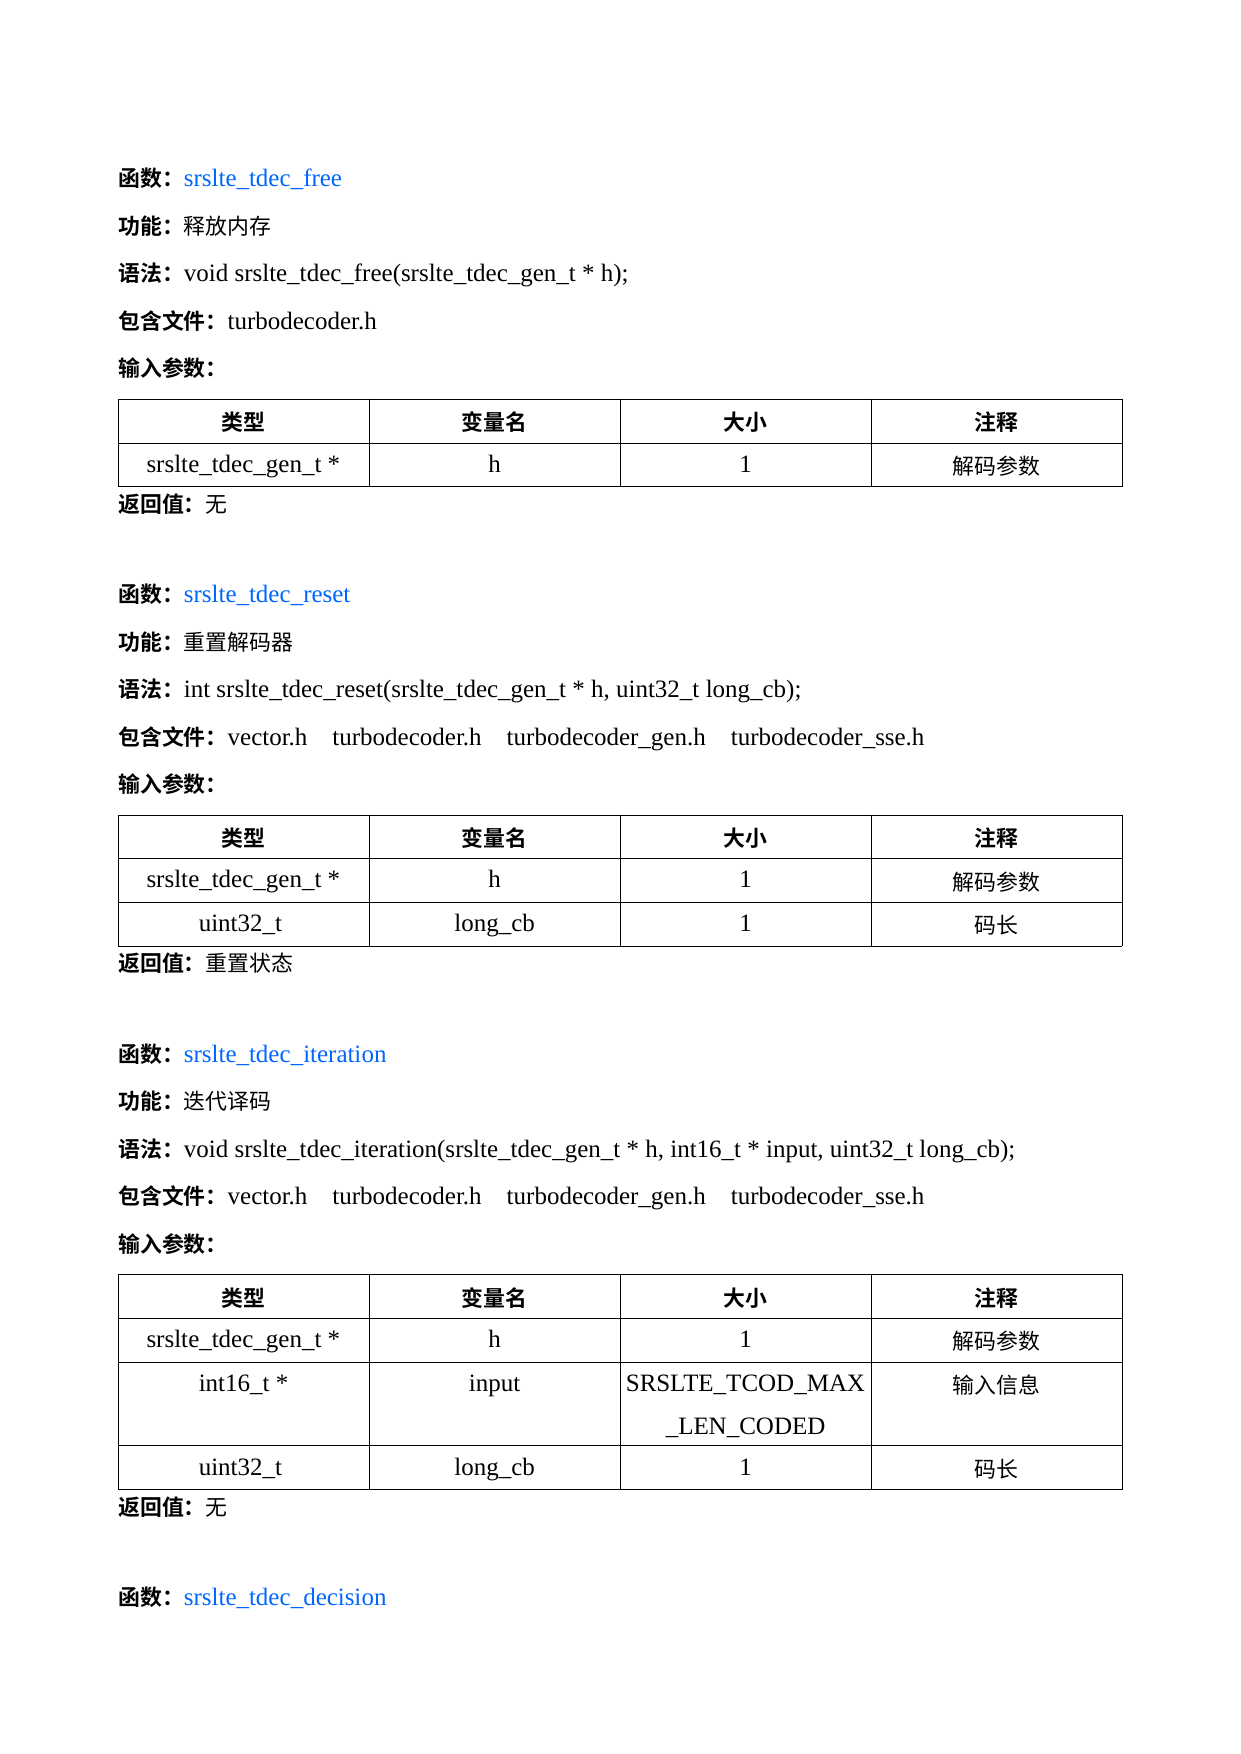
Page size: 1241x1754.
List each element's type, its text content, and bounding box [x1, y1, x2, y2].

table_cell srslte_tdec_gen_t * [119, 444, 369, 486]
text 函数：srslte_tdec_decision [118, 1580, 1122, 1612]
text 返回值：无 [118, 487, 1122, 518]
text 包含文件：turbodecoder.h [118, 304, 1122, 335]
table_cell uint32_t [119, 903, 369, 946]
text 函数：srslte_tdec_reset [118, 577, 1122, 609]
text 功能：释放内存 [118, 209, 1122, 240]
text 返回值：无 [118, 1490, 1122, 1521]
table_cell long_cb [370, 1446, 620, 1489]
text 语法：void srslte_tdec_free(srslte_tdec_gen_t * h); [118, 256, 1122, 288]
table_header 注释 [872, 1275, 1122, 1318]
table_header 大小 [621, 816, 871, 858]
text 语法：int srslte_tdec_reset(srslte_tdec_gen_t * h, uint32_t long_cb); [118, 672, 1122, 704]
text 语法：void srslte_tdec_iteration(srslte_tdec_gen_t * h, int16_t * input, uint32_t long_cb); [118, 1132, 1122, 1163]
table_header 类型 [119, 400, 369, 442]
table_cell input [370, 1363, 620, 1445]
text 函数：srslte_tdec_free [118, 161, 1122, 193]
text 返回值：重置状态 [118, 947, 1122, 978]
table_cell 码长 [872, 903, 1122, 946]
table_header 注释 [872, 816, 1122, 858]
table_cell 码长 [872, 1446, 1122, 1489]
table_cell uint32_t [119, 1446, 369, 1489]
table_cell 输入信息 [872, 1363, 1122, 1445]
table_header 类型 [119, 816, 369, 858]
table_cell 1 [621, 444, 871, 486]
table_cell 解码参数 [872, 444, 1122, 486]
table_cell SRSLTE_TCOD_MAX_LEN_CODED [621, 1363, 871, 1445]
text 包含文件：vector.h turbodecoder.h turbodecoder_gen.h turbodecoder_sse.h [118, 1179, 1122, 1211]
table_cell int16_t * [119, 1363, 369, 1445]
table_header 类型 [119, 1275, 369, 1318]
text 函数：srslte_tdec_iteration [118, 1037, 1122, 1068]
table_header 注释 [872, 400, 1122, 442]
text 功能：迭代译码 [118, 1084, 1122, 1116]
table_header 变量名 [370, 400, 620, 442]
table_cell srslte_tdec_gen_t * [119, 1319, 369, 1362]
table_cell 解码参数 [872, 1319, 1122, 1362]
table_header 变量名 [370, 1275, 620, 1318]
table_cell long_cb [370, 903, 620, 946]
table_cell 1 [621, 1319, 871, 1362]
table_header 变量名 [370, 816, 620, 858]
text 包含文件：vector.h turbodecoder.h turbodecoder_gen.h turbodecoder_sse.h [118, 720, 1122, 751]
table_cell h [370, 1319, 620, 1362]
table_header 大小 [621, 400, 871, 442]
text 输入参数： [118, 1227, 1122, 1258]
table_cell 解码参数 [872, 859, 1122, 902]
table_cell srslte_tdec_gen_t * [119, 859, 369, 902]
text 功能：重置解码器 [118, 625, 1122, 656]
table_cell 1 [621, 1446, 871, 1489]
table_cell 1 [621, 859, 871, 902]
table_cell h [370, 859, 620, 902]
text 输入参数： [118, 351, 1122, 383]
text 输入参数： [118, 767, 1122, 799]
table_cell h [370, 444, 620, 486]
table_header 大小 [621, 1275, 871, 1318]
table_cell 1 [621, 903, 871, 946]
